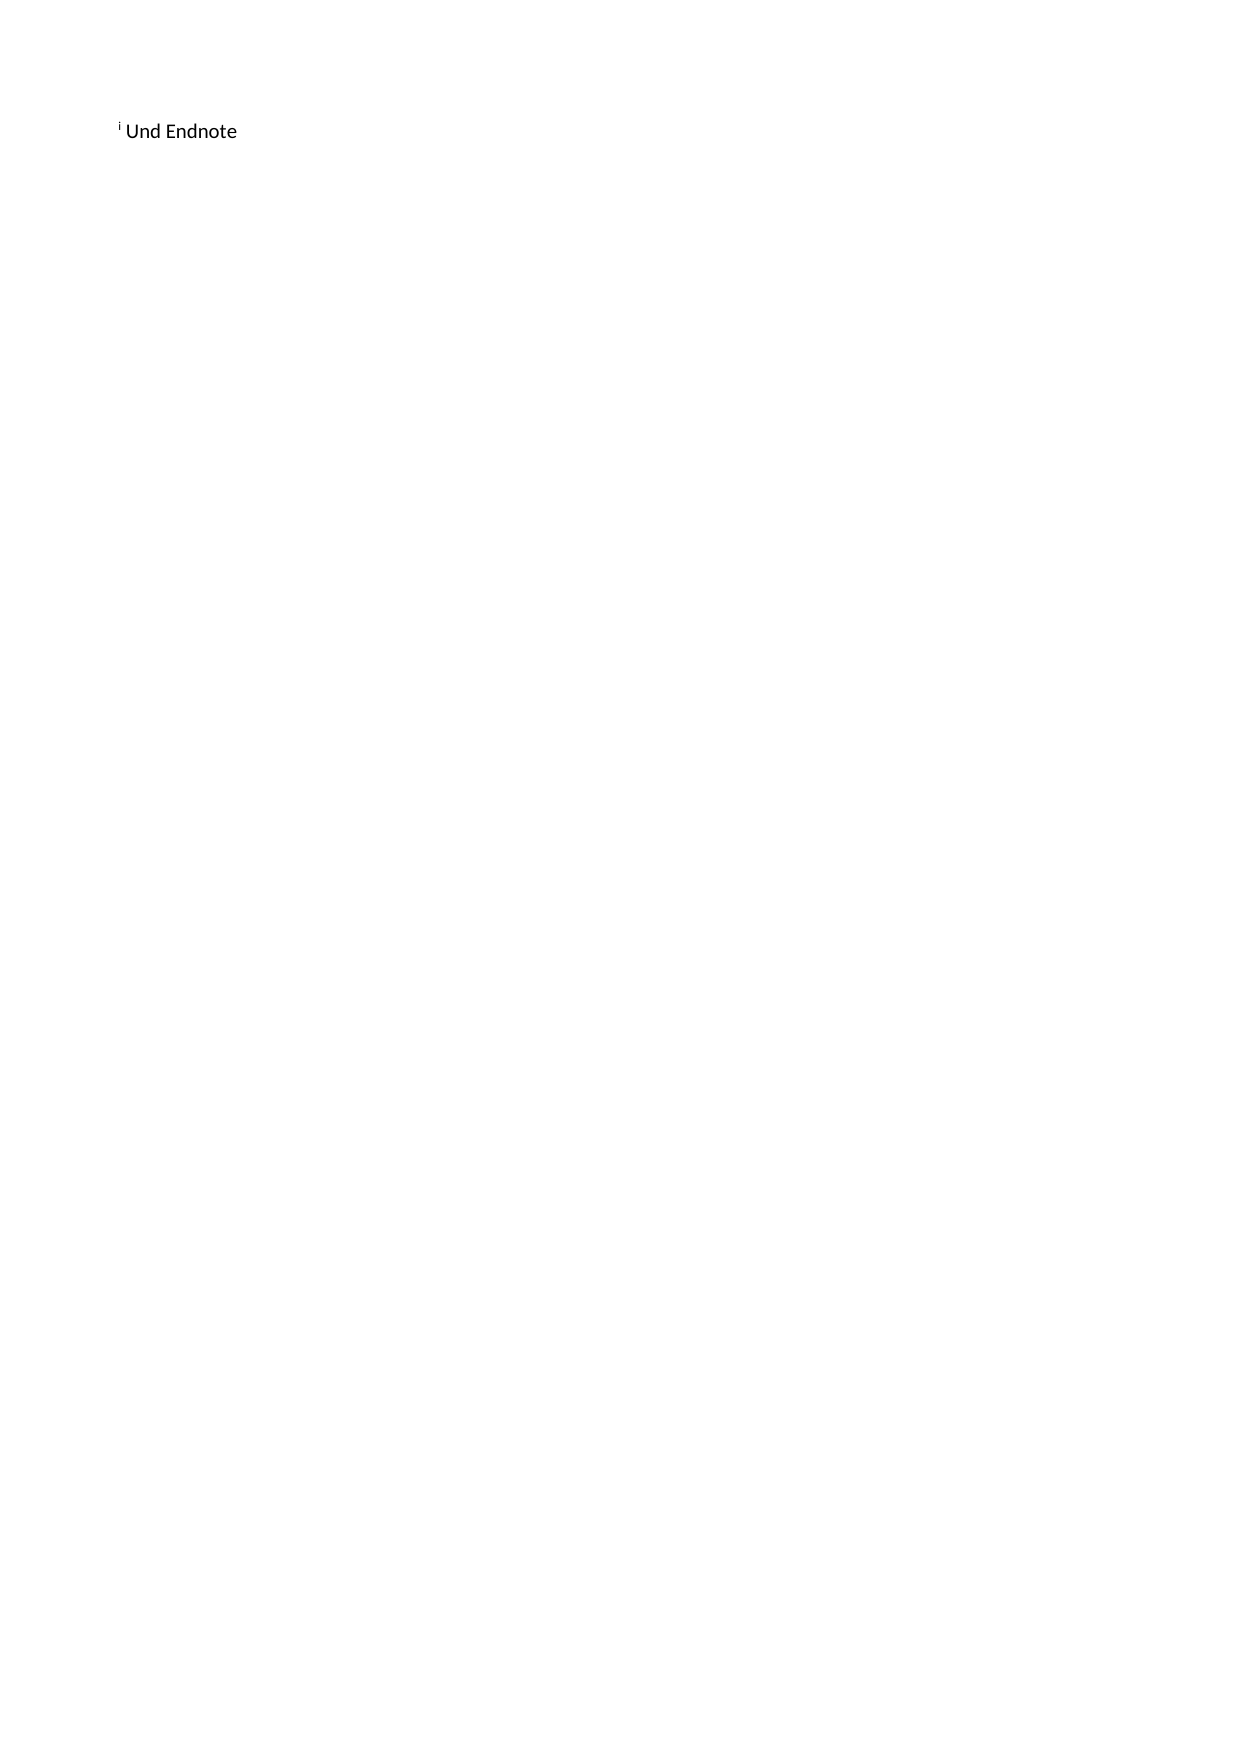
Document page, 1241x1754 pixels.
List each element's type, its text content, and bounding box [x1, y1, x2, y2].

text Und Endnote [118, 118, 1122, 143]
